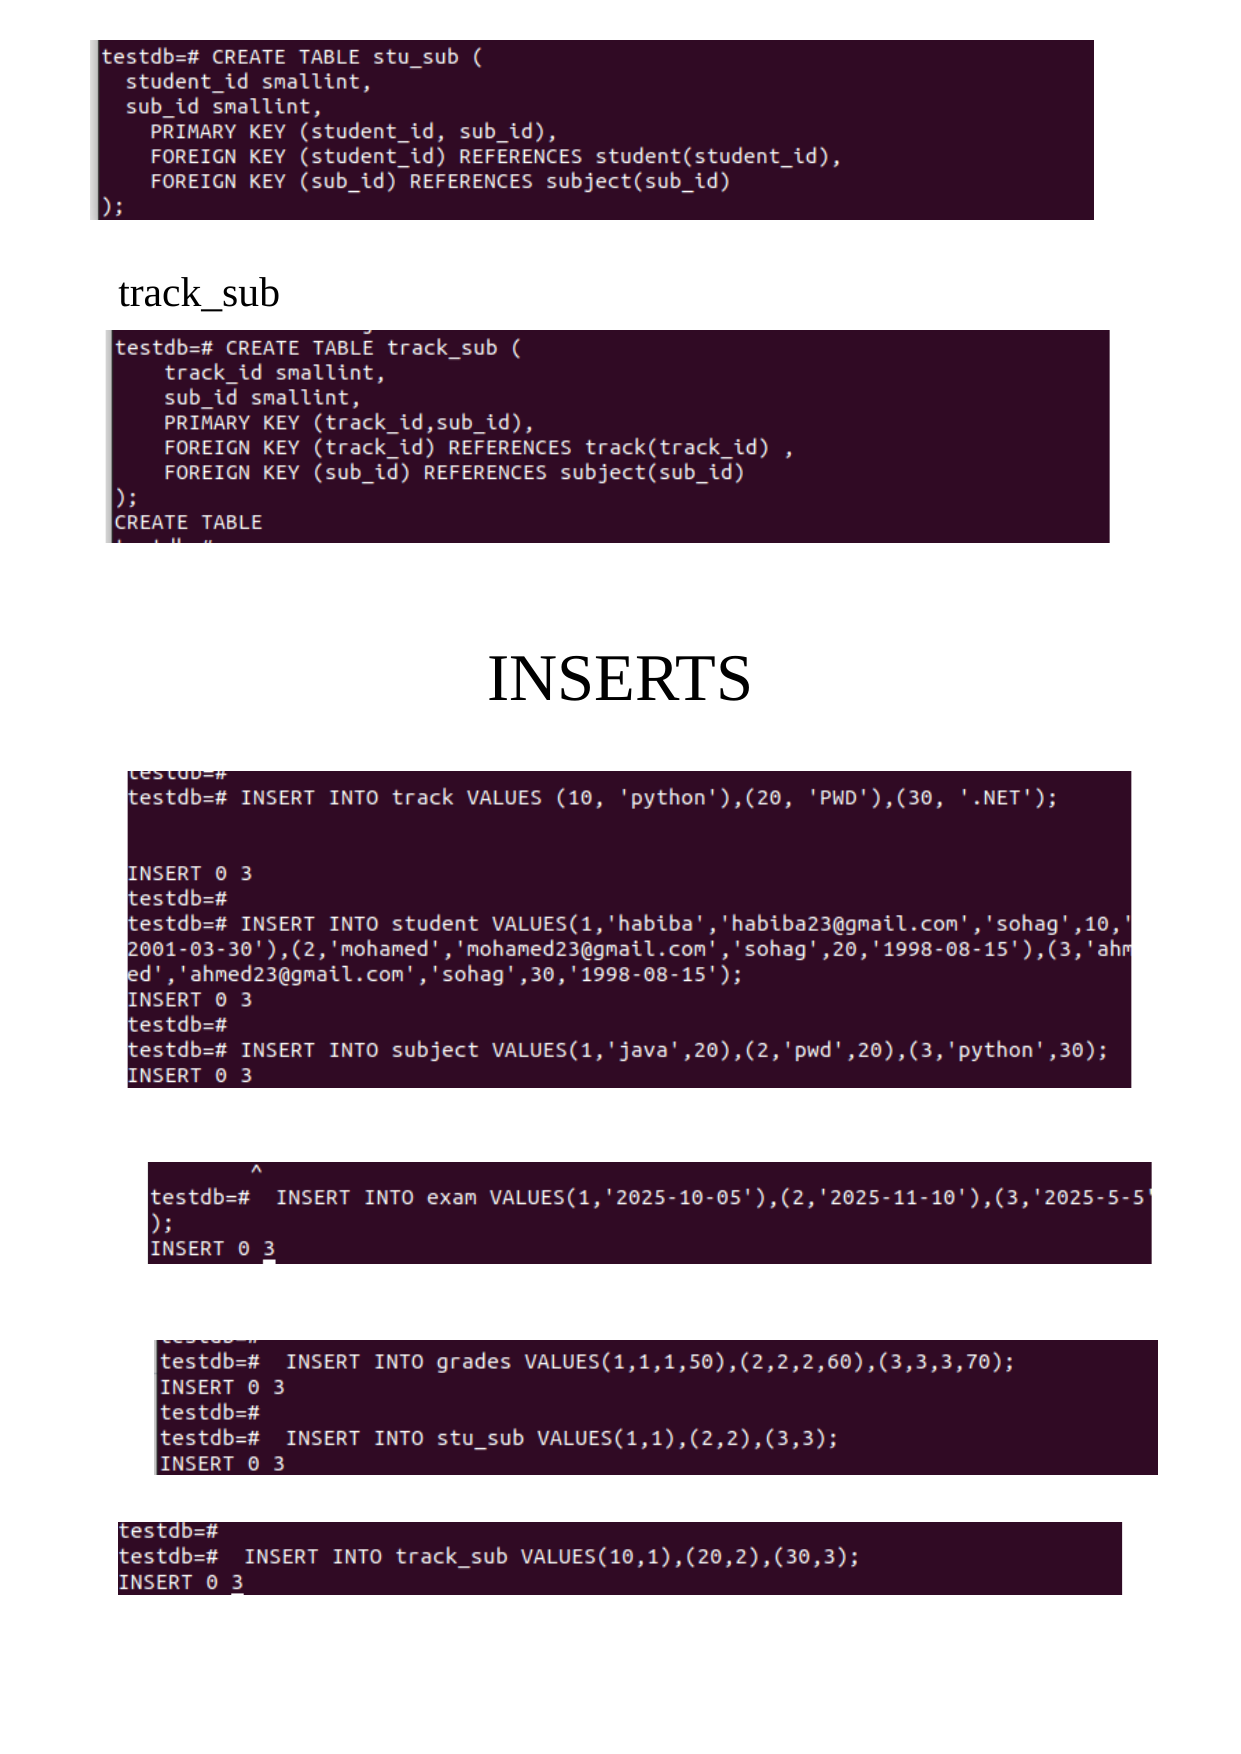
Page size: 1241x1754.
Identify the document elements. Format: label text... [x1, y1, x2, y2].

picture [147, 1162, 1152, 1264]
picture [118, 1522, 1123, 1595]
text track_sub [118, 268, 1122, 316]
picture [90, 40, 1094, 220]
picture [127, 771, 1132, 1088]
picture [105, 330, 1110, 543]
text INSERTS [118, 638, 1122, 715]
picture [154, 1340, 1158, 1475]
